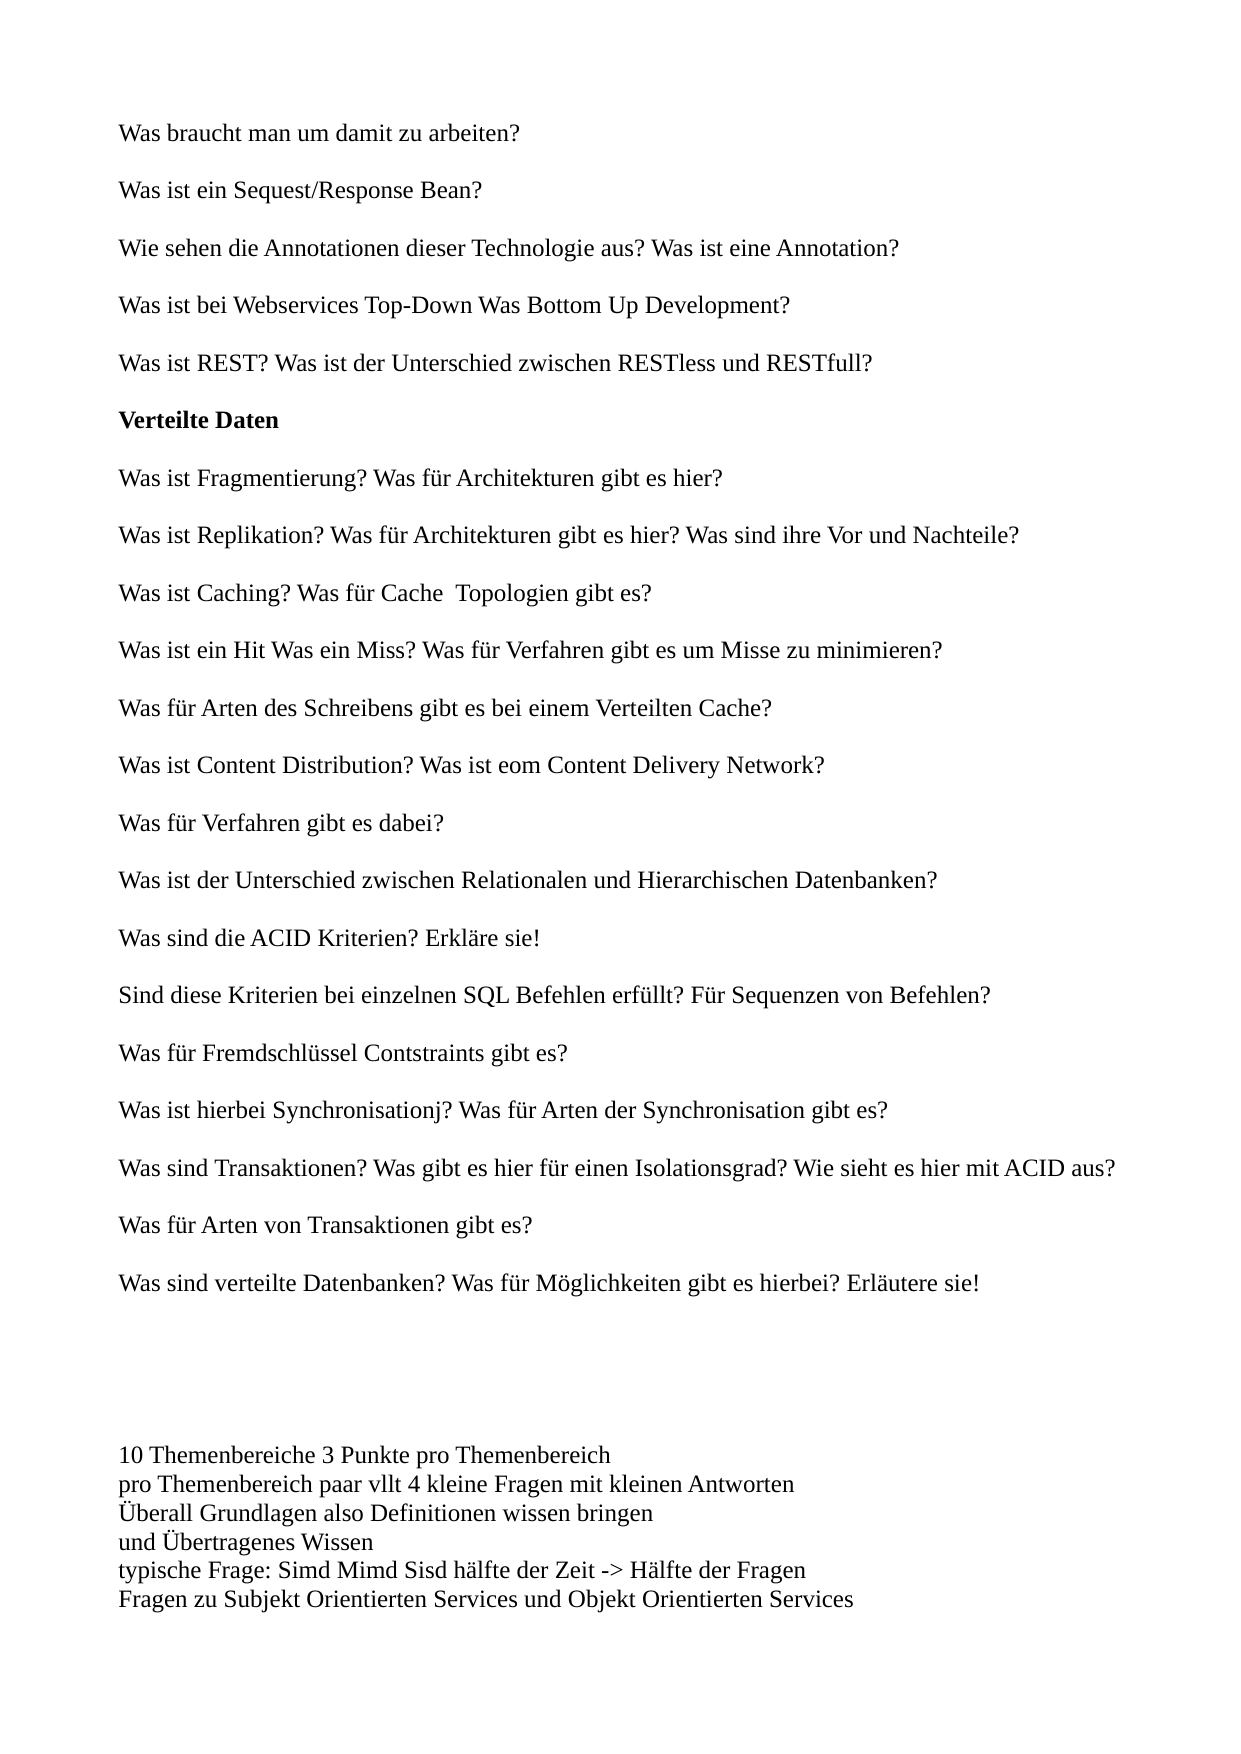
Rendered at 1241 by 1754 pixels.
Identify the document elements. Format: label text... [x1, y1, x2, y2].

text Was für Fremdschlüssel Contstraints gibt es? [118, 1038, 1122, 1067]
text Was sind verteilte Datenbanken? Was für Möglichkeiten gibt es hierbei? Erläutere sie! [118, 1268, 1122, 1297]
text Was ist der Unterschied zwischen Relationalen und Hierarchischen Datenbanken? [118, 866, 1122, 894]
text 10 Themenbereiche 3 Punkte pro Themenbereich [118, 1441, 1122, 1469]
text Was ist Caching? Was für Cache Topologien gibt es? [118, 578, 1122, 607]
text Was ist Fragmentierung? Was für Architekturen gibt es hier? [118, 463, 1122, 492]
text Was für Arten von Transaktionen gibt es? [118, 1211, 1122, 1239]
text Was ist bei Webservices Top-Down Was Bottom Up Development? [118, 291, 1122, 319]
text Wie sehen die Annotationen dieser Technologie aus? Was ist eine Annotation? [118, 233, 1122, 262]
text Verteilte Daten [118, 406, 1122, 434]
text typische Frage: Simd Mimd Sisd hälfte der Zeit -> Hälfte der Fragen [118, 1556, 1122, 1584]
text Sind diese Kriterien bei einzelnen SQL Befehlen erfüllt? Für Sequenzen von Befehlen? [118, 981, 1122, 1009]
text Fragen zu Subjekt Orientierten Services und Objekt Orientierten Services [118, 1584, 1122, 1613]
text pro Themenbereich paar vllt 4 kleine Fragen mit kleinen Antworten [118, 1469, 1122, 1498]
text Überall Grundlagen also Definitionen wissen bringen [118, 1498, 1122, 1527]
text und Übertragenes Wissen [118, 1527, 1122, 1556]
text Was ist hierbei Synchronisationj? Was für Arten der Synchronisation gibt es? [118, 1096, 1122, 1124]
text Was für Arten des Schreibens gibt es bei einem Verteilten Cache? [118, 693, 1122, 722]
text Was sind die ACID Kriterien? Erkläre sie! [118, 923, 1122, 952]
text Was braucht man um damit zu arbeiten? [118, 118, 1122, 147]
text Was ist ein Sequest/Response Bean? [118, 176, 1122, 204]
text Was ist Content Distribution? Was ist eom Content Delivery Network? [118, 751, 1122, 779]
text Was für Verfahren gibt es dabei? [118, 808, 1122, 837]
text Was ist Replikation? Was für Architekturen gibt es hier? Was sind ihre Vor und Nachteile? [118, 521, 1122, 549]
text Was ist ein Hit Was ein Miss? Was für Verfahren gibt es um Misse zu minimieren? [118, 636, 1122, 664]
text Was sind Transaktionen? Was gibt es hier für einen Isolationsgrad? Wie sieht es hier mit ACID aus? [118, 1153, 1122, 1182]
text Was ist REST? Was ist der Unterschied zwischen RESTless und RESTfull? [118, 348, 1122, 377]
